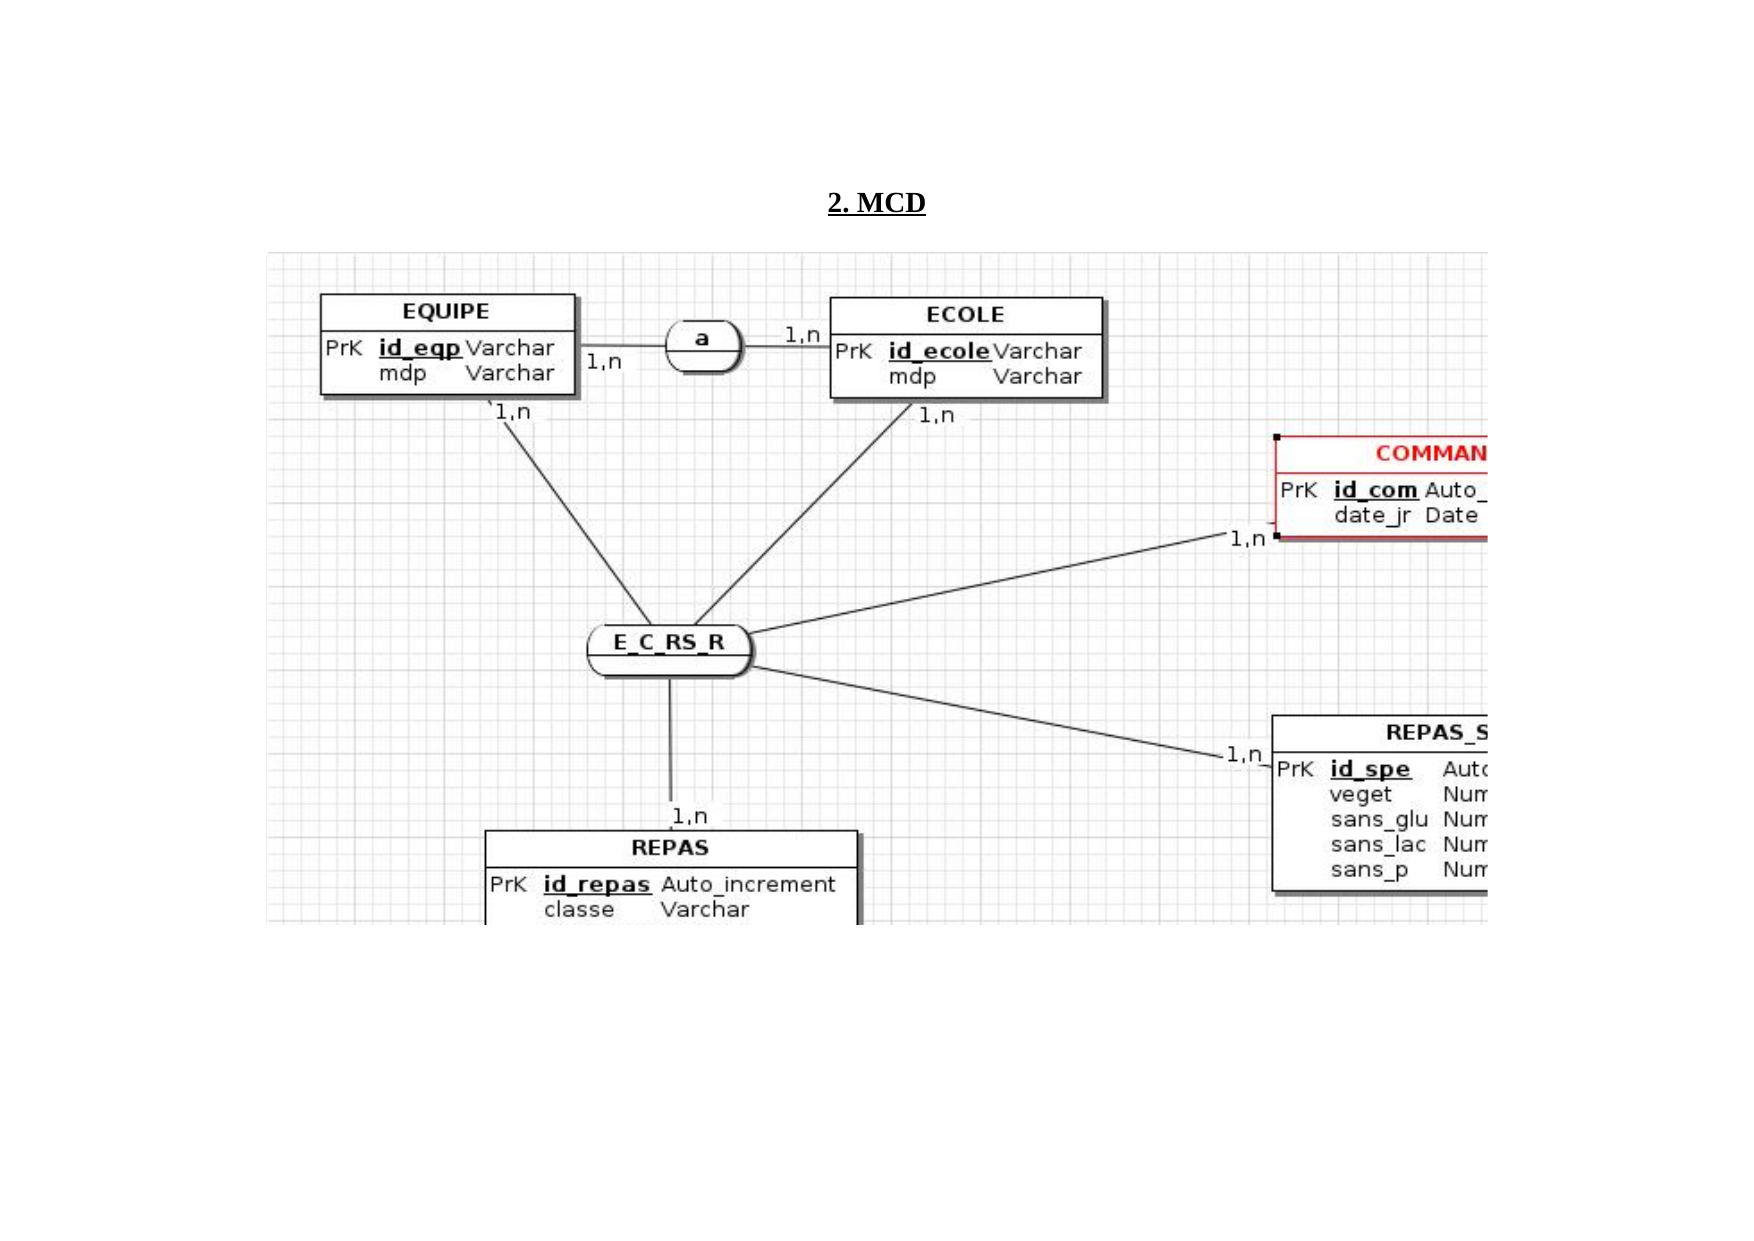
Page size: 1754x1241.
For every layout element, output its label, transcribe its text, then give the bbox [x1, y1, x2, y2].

text 2. MCD [118, 185, 1635, 219]
picture [266, 252, 1488, 925]
